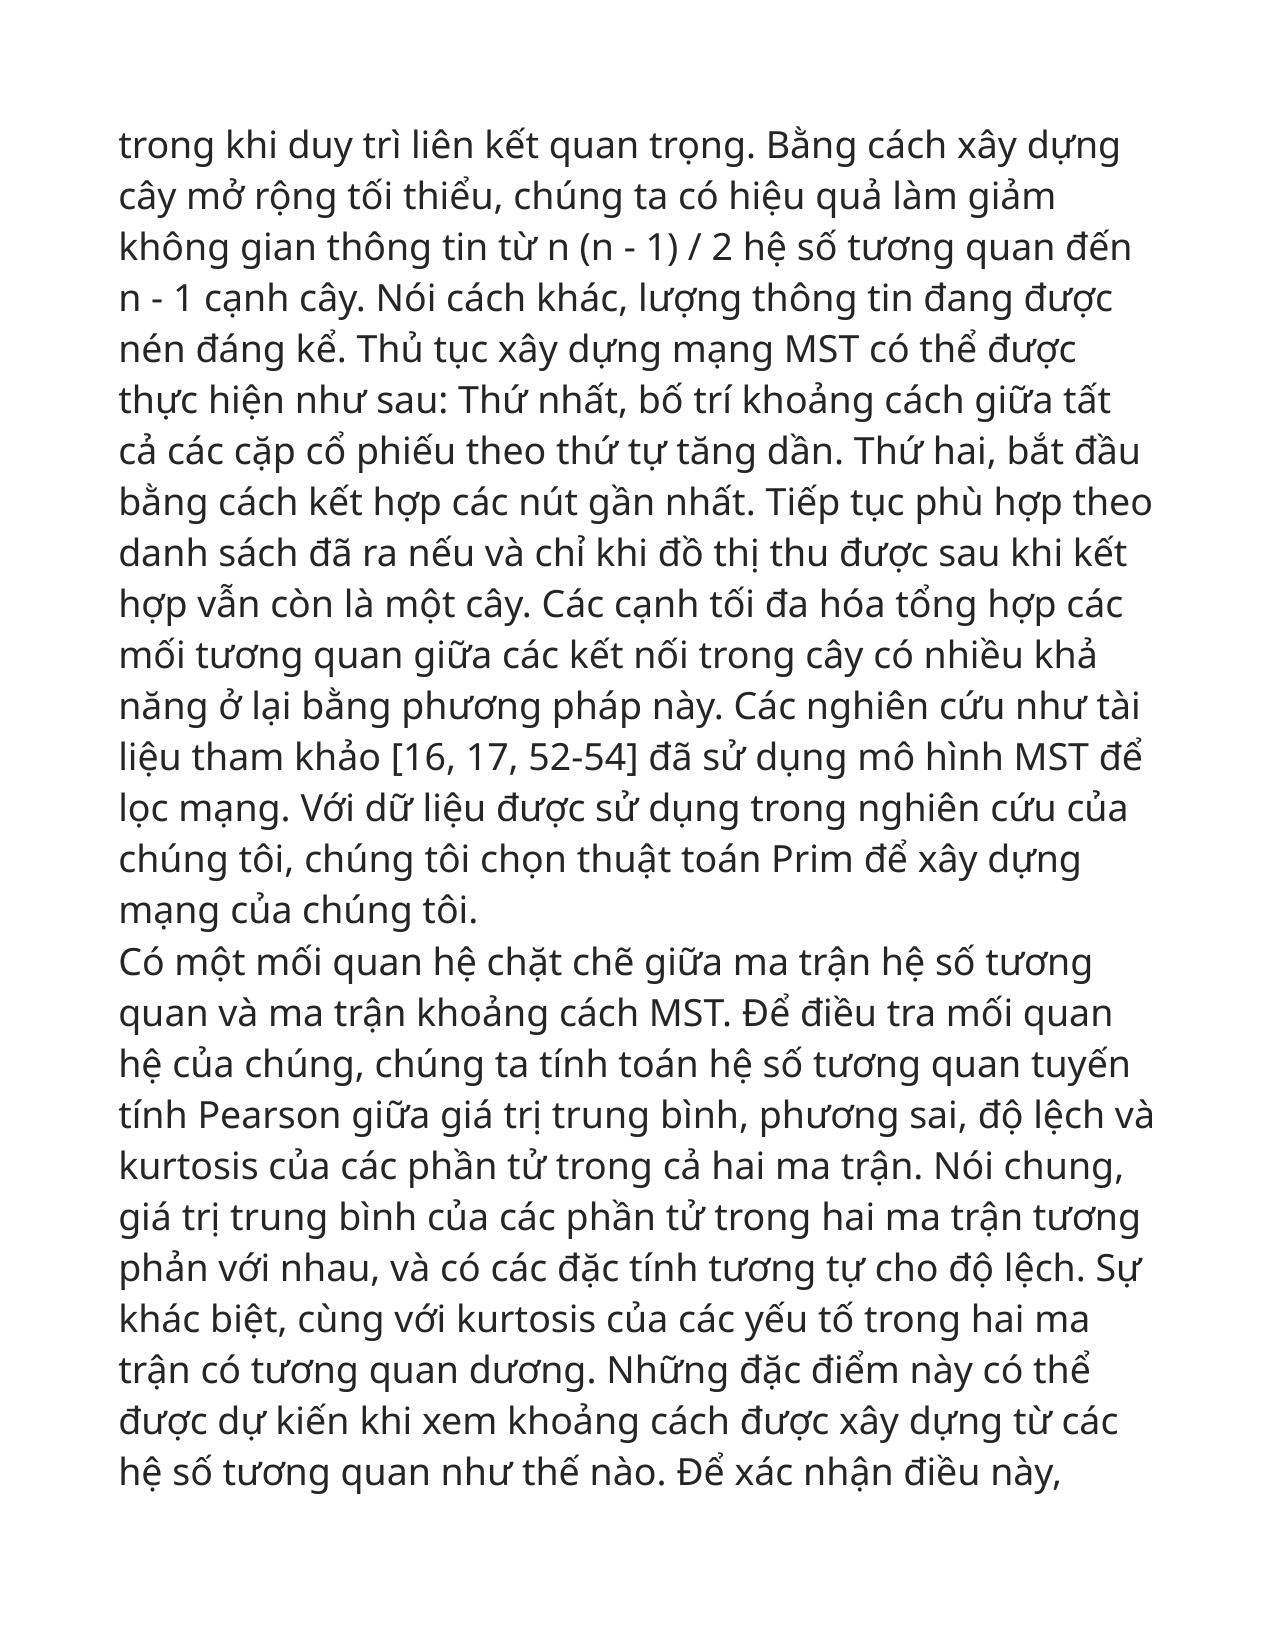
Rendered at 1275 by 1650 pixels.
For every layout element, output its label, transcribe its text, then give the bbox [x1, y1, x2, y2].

text trong khi duy trì liên kết quan trọng. Bằng cách xây dựng cây mở rộng tối thiểu, chúng ta có hiệu quả làm giảm không gian thông tin từ n (n - 1) / 2 hệ số tương quan đến n - 1 cạnh cây. Nói cách khác, lượng thông tin đang được nén đáng kể. Thủ tục xây dựng mạng MST có thể được thực hiện như sau: Thứ nhất, bố trí khoảng cách giữa tất cả các cặp cổ phiếu theo thứ tự tăng dần. Thứ hai, bắt đầu bằng cách kết hợp các nút gần nhất. Tiếp tục phù hợp theo danh sách đã ra nếu và chỉ khi đồ thị thu được sau khi kết hợp vẫn còn là một cây. Các cạnh tối đa hóa tổng hợp các mối tương quan giữa các kết nối trong cây có nhiều khả năng ở lại bằng phương pháp này. Các nghiên cứu như tài liệu tham khảo [16, 17, 52-54] đã sử dụng mô hình MST để lọc mạng. Với dữ liệu được sử dụng trong nghiên cứu của chúng tôi, chúng tôi chọn thuật toán Prim để xây dựng mạng của chúng tôi. Có một mối quan hệ chặt chẽ giữa ma trận hệ số tương quan và ma trận khoảng cách MST. Để điều tra mối quan hệ của chúng, chúng ta tính toán hệ số tương quan tuyến tính Pearson giữa giá trị trung bình, phương sai, độ lệch và kurtosis của các phần tử trong cả hai ma trận. Nói chung, giá trị trung bình của các phần tử trong hai ma trận tương phản với nhau, và có các đặc tính tương tự cho độ lệch. Sự khác biệt, cùng với kurtosis của các yếu tố trong hai ma trận có tương quan dương. Những đặc điểm này có thể được dự kiến ​​khi xem khoảng cách được xây dựng từ các hệ số tương quan như thế nào. Để xác nhận điều này, [118, 118, 1157, 1496]
